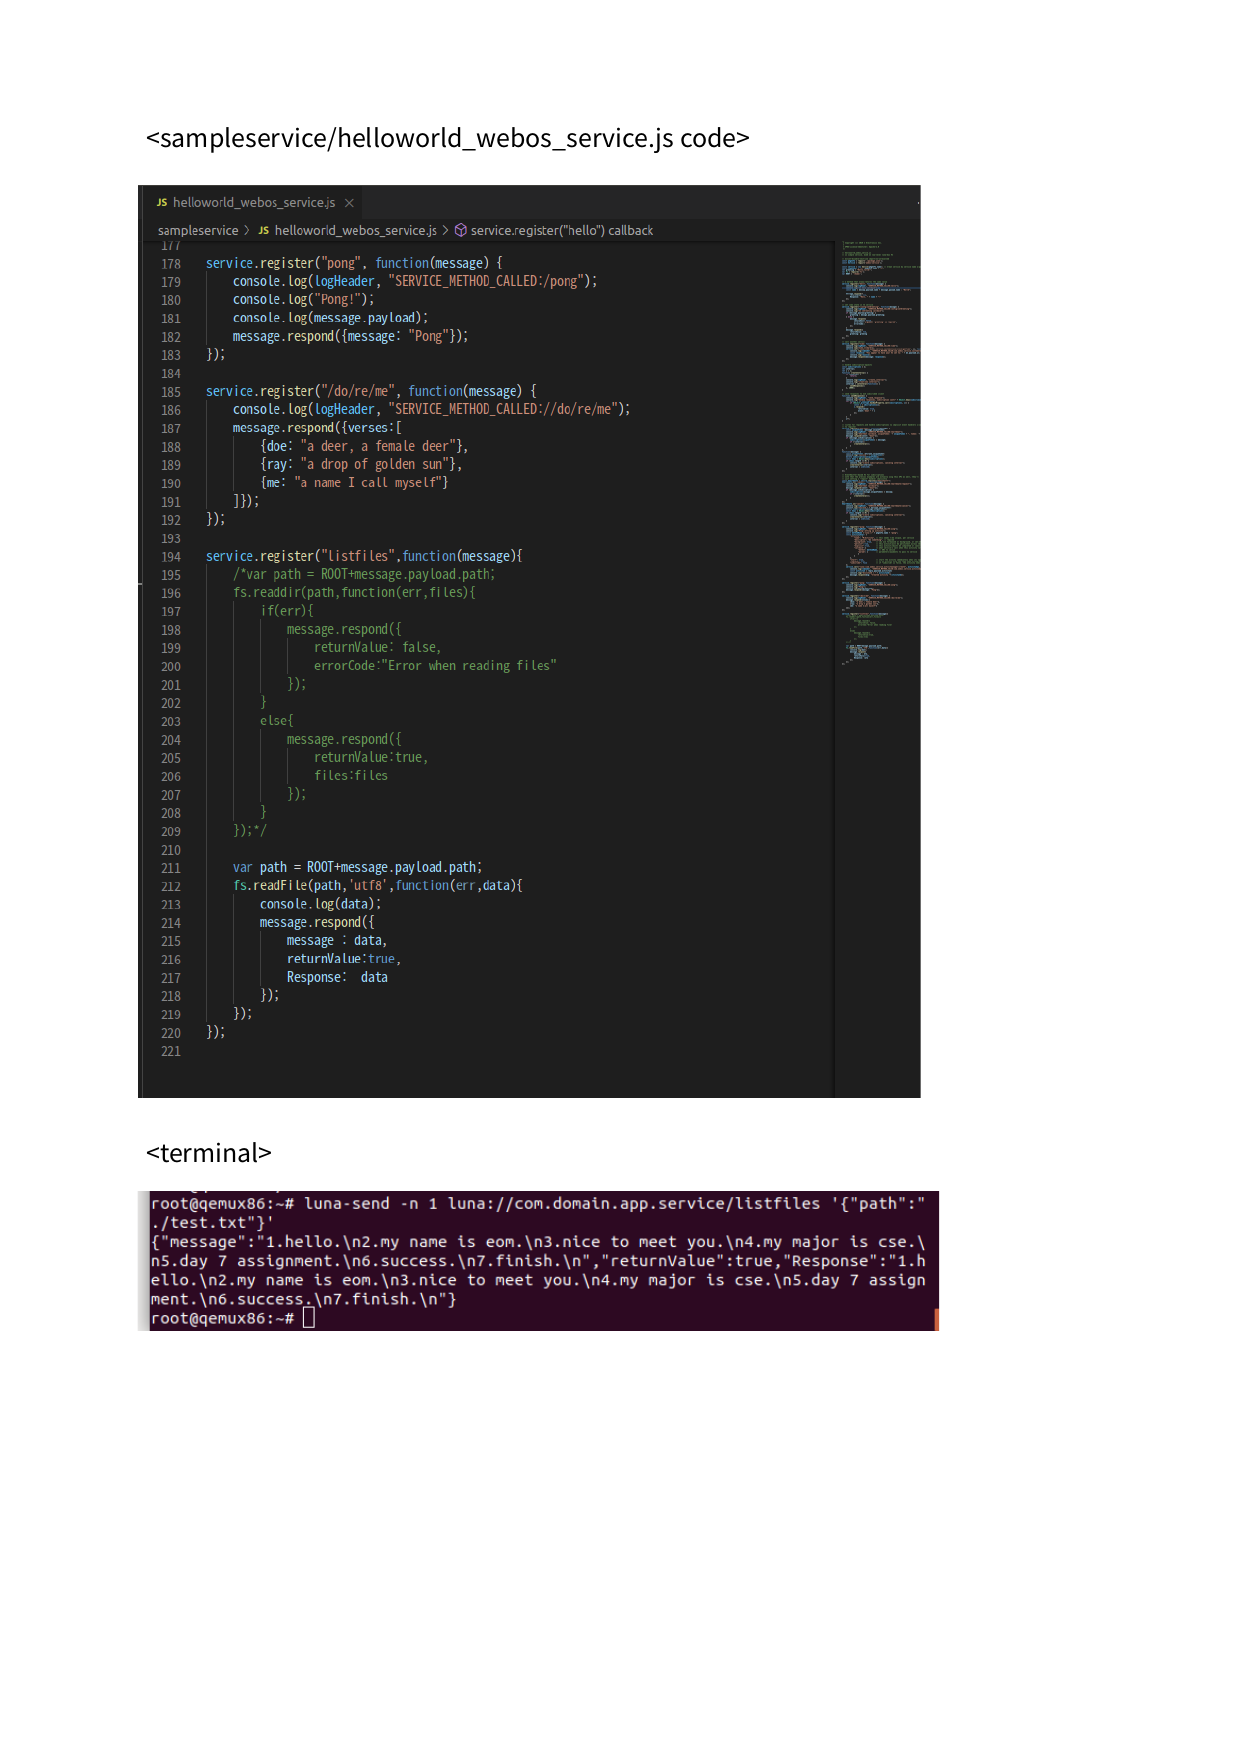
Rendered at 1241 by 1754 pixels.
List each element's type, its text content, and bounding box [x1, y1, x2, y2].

picture [888, 185, 921, 1098]
text <terminal> [118, 1133, 1122, 1169]
text <sampleservice/helloworld_webos_service.js code> [118, 118, 1122, 154]
